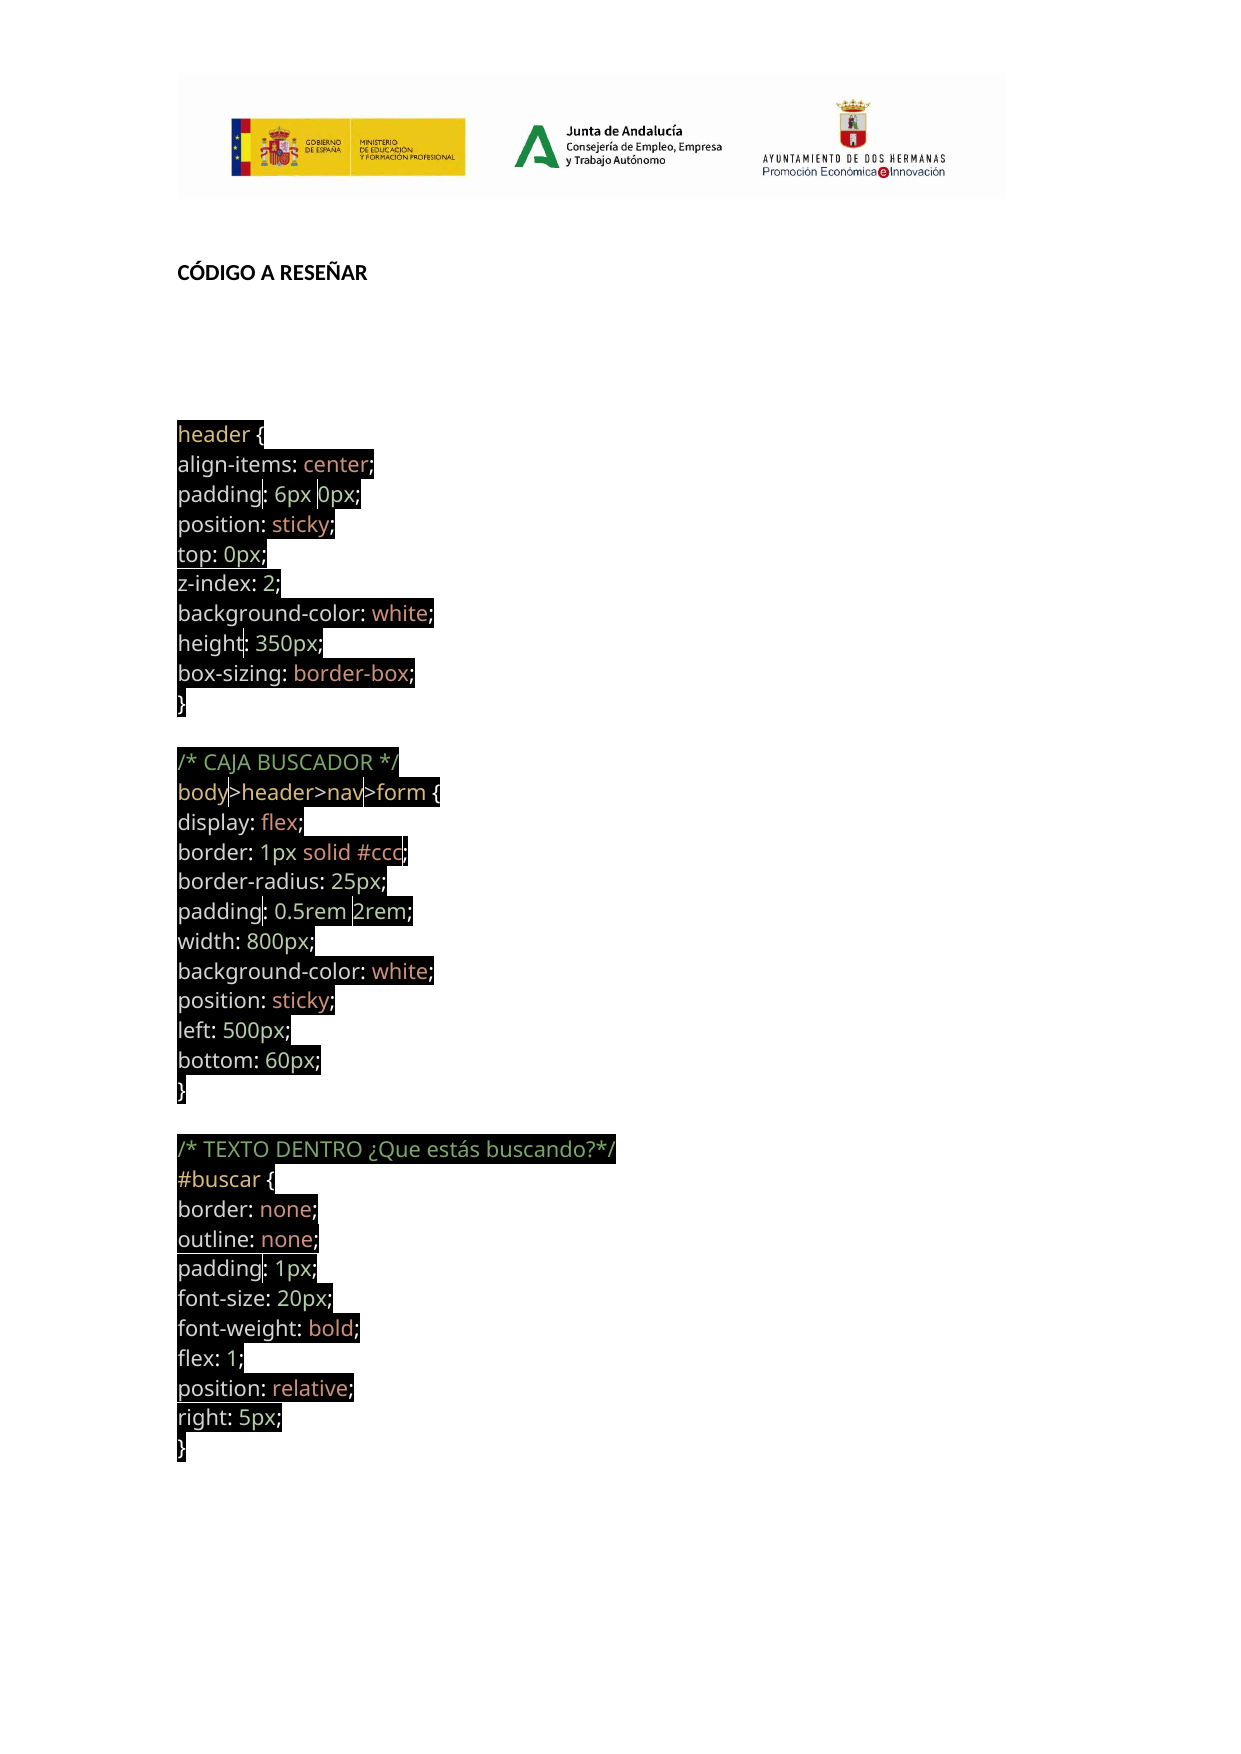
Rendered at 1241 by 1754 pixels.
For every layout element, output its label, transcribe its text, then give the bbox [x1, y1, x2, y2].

picture [177, 73, 1006, 199]
text padding: 0.5rem 2rem; [177, 896, 1063, 926]
text /* TEXTO DENTRO ¿Que estás buscando?*/ [177, 1134, 1063, 1164]
text padding: 6px 0px; [177, 479, 1063, 509]
text align-items: center; [177, 449, 1063, 479]
text flex: 1; [177, 1343, 1063, 1373]
text font-size: 20px; [177, 1283, 1063, 1313]
text left: 500px; [177, 1015, 1063, 1045]
text width: 800px; [177, 926, 1063, 956]
text display: flex; [177, 807, 1063, 836]
text position: sticky; [177, 985, 1063, 1015]
text CÓDIGO A RESEÑAR [177, 258, 1063, 287]
text body>header>nav>form { [177, 777, 1063, 807]
text border-radius: 25px; [177, 866, 1063, 896]
text top: 0px; [177, 539, 1063, 568]
text border: 1px solid #ccc; [177, 836, 1063, 866]
text font-weight: bold; [177, 1313, 1063, 1343]
text outline: none; [177, 1224, 1063, 1253]
text background-color: white; [177, 956, 1063, 985]
text border: none; [177, 1194, 1063, 1224]
text z-index: 2; [177, 568, 1063, 598]
text right: 5px; [177, 1402, 1063, 1432]
text #buscar { [177, 1164, 1063, 1194]
text padding: 1px; [177, 1253, 1063, 1283]
text position: sticky; [177, 509, 1063, 539]
text bottom: 60px; [177, 1045, 1063, 1075]
text } [177, 1432, 1063, 1462]
text box-sizing: border-box; [177, 658, 1063, 688]
text background-color: white; [177, 598, 1063, 628]
text } [177, 1075, 1063, 1104]
text } [177, 688, 1063, 717]
text position: relative; [177, 1373, 1063, 1402]
text height: 350px; [177, 628, 1063, 658]
text header { [177, 419, 1063, 449]
text /* CAJA BUSCADOR */ [177, 747, 1063, 777]
